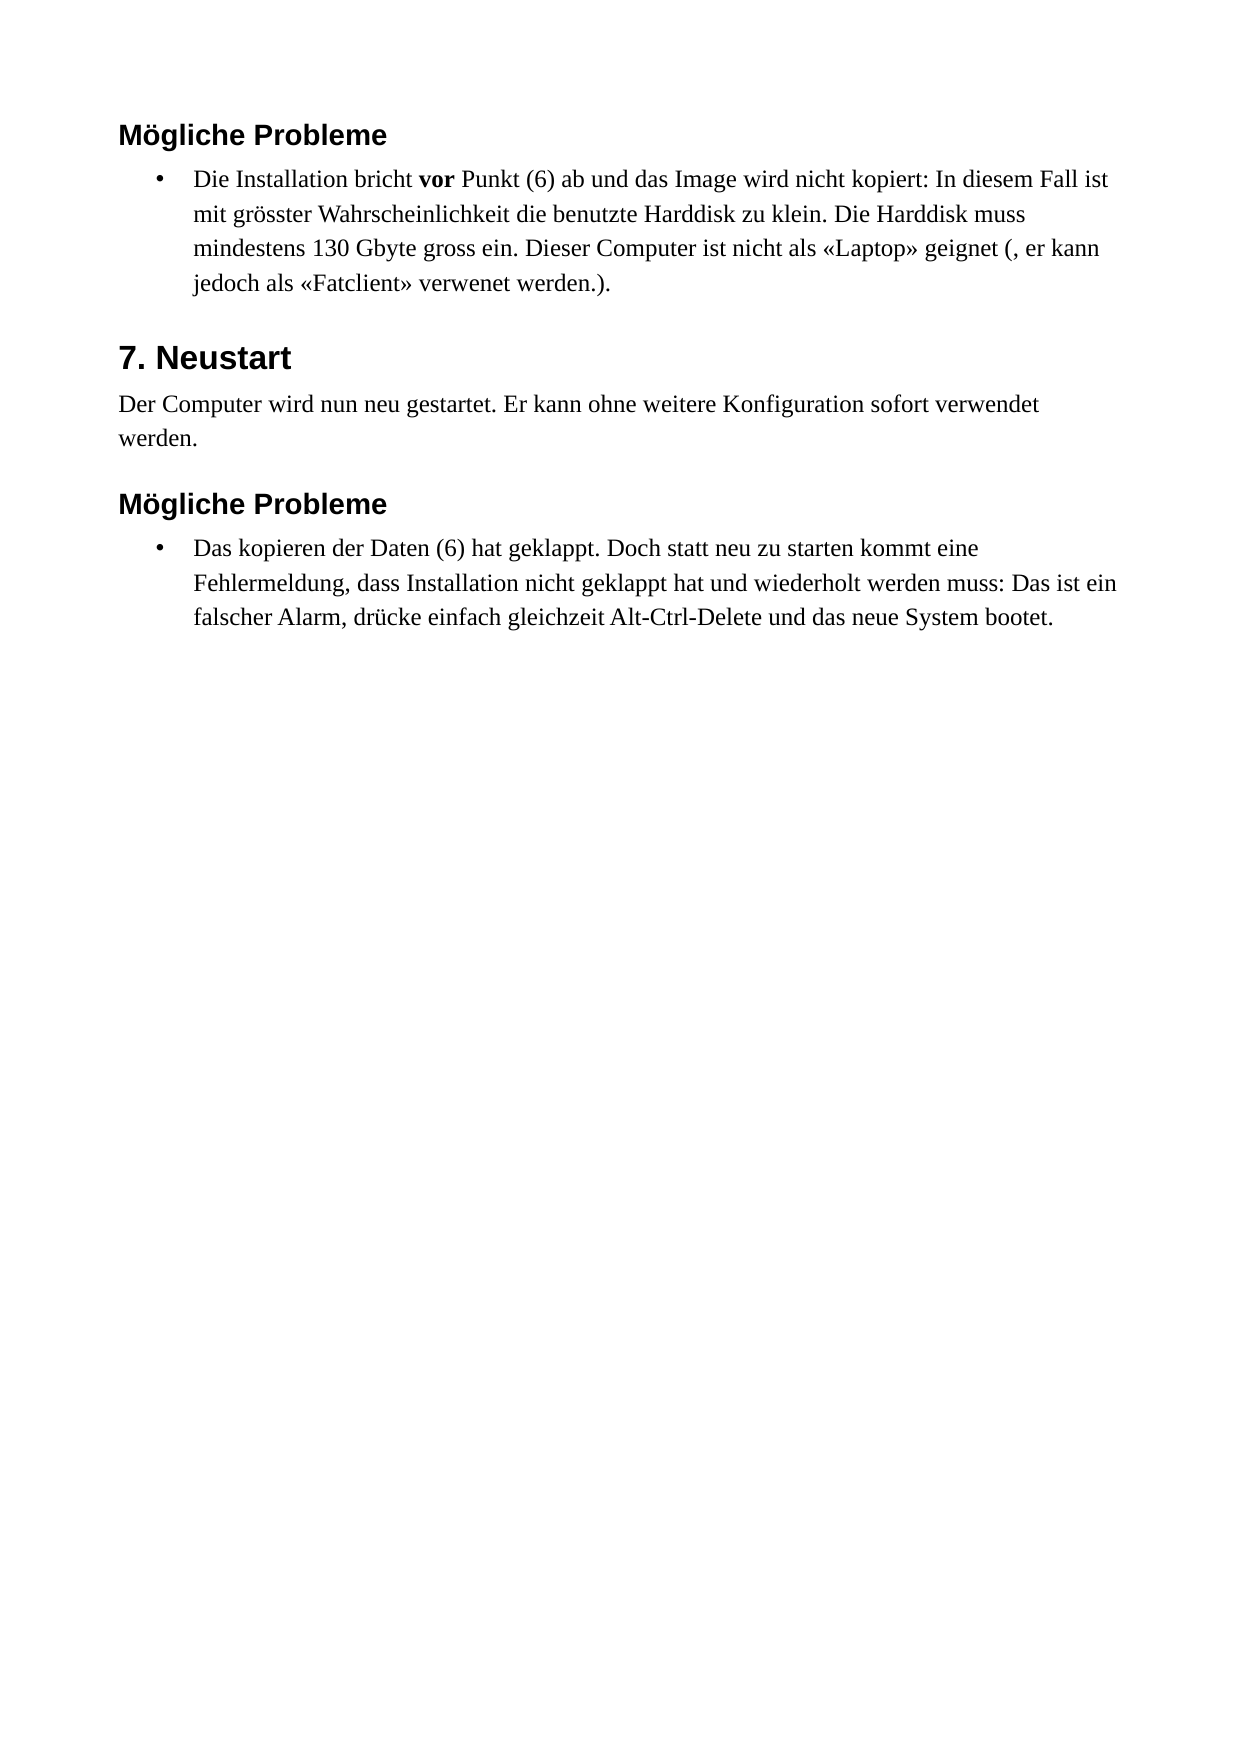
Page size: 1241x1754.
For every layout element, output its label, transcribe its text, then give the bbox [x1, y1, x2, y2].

list Die Installation bricht vor Punkt (6) ab und das Image wird nicht kopiert: In diesem Fall ist mit grösster Wahrscheinlichkeit die benutzte Harddisk zu klein. Die Harddisk muss mindestens 130 Gbyte gross ein. Dieser Computer ist nicht als «Laptop» geignet (, er kann jedoch als «Fatclient» verwenet werden.). [156, 164, 1122, 297]
text Der Computer wird nun neu gestartet. Er kann ohne weitere Konfiguration sofort verwendet werden. [118, 389, 1122, 452]
subtitle Mögliche Probleme [118, 487, 1122, 521]
subtitle Mögliche Probleme [118, 118, 1122, 152]
list Das kopieren der Daten (6) hat geklappt. Doch statt neu zu starten kommt eine Fehlermeldung, dass Installation nicht geklappt hat und wiederholt werden muss: Das ist ein falscher Alarm, drücke einfach gleichzeit Alt-Ctrl-Delete und das neue System bootet. [156, 533, 1122, 631]
subtitle 7. Neustart [118, 338, 1122, 376]
